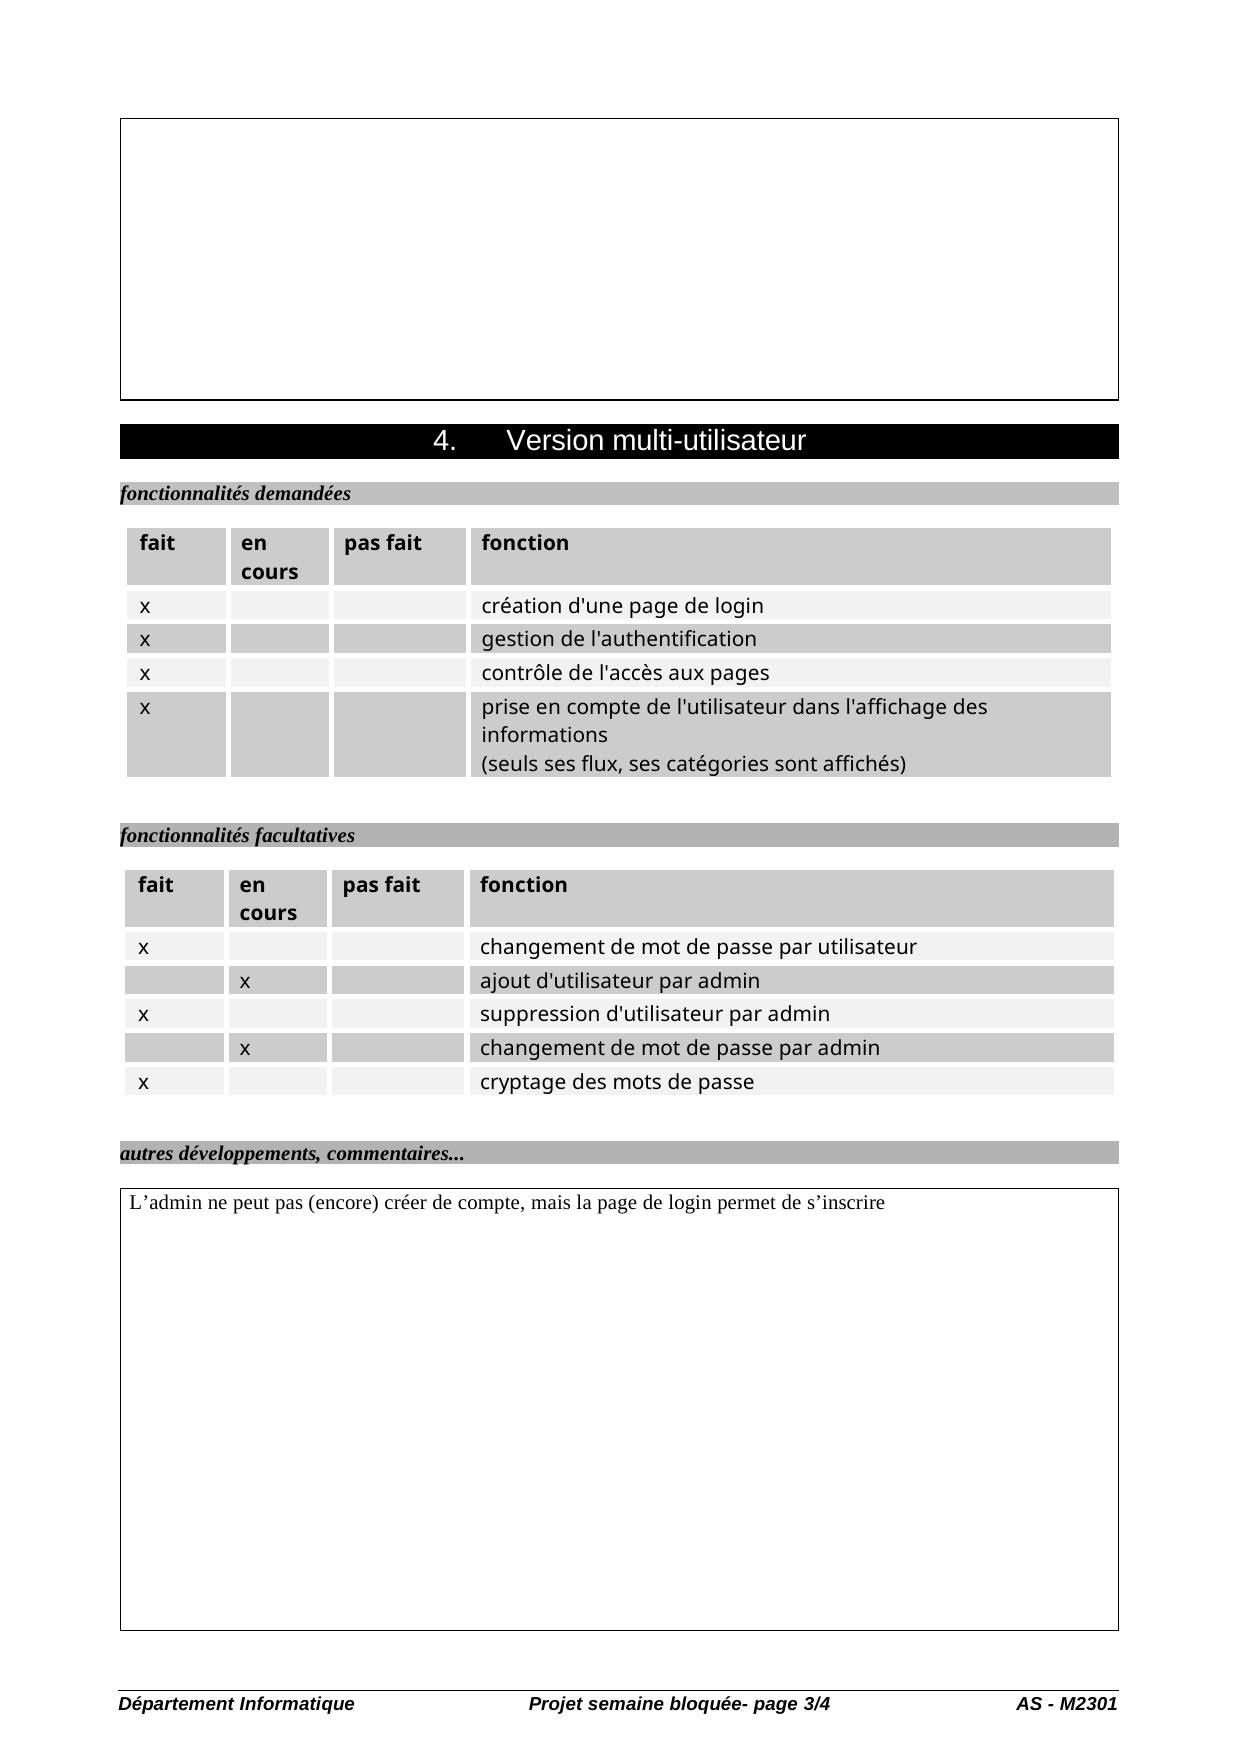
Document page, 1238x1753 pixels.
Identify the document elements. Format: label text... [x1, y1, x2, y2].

table_cell changement de mot de passe par admin [470, 1033, 1114, 1062]
table_cell x [229, 1033, 327, 1062]
table_cell ajout d'utilisateur par admin [470, 966, 1114, 994]
table_cell x [125, 999, 224, 1028]
table_cell [231, 658, 329, 687]
table_cell x [127, 692, 226, 777]
table_header pas fait [334, 528, 466, 585]
table_cell x [125, 932, 224, 960]
table_cell [332, 1033, 464, 1062]
table_cell [229, 932, 327, 960]
table_cell [332, 966, 464, 994]
table_cell x [127, 658, 226, 687]
table_header pas fait [332, 870, 464, 927]
table_header fait [127, 528, 226, 585]
table_cell [125, 966, 224, 994]
table_header en cours [229, 870, 327, 927]
table_cell [334, 658, 466, 687]
table_cell [231, 624, 329, 653]
text fonctionnalités facultatives [120, 823, 1119, 847]
table_header fonction [471, 528, 1111, 585]
table_header fonction [470, 870, 1114, 927]
table_cell [334, 624, 466, 653]
table_cell suppression d'utilisateur par admin [470, 999, 1114, 1028]
text fonctionnalités demandées [120, 482, 1119, 505]
table_cell [229, 999, 327, 1028]
table_cell x [127, 591, 226, 619]
table_cell création d'une page de login [471, 591, 1111, 619]
table_cell [334, 591, 466, 619]
table_cell [231, 692, 329, 777]
table_cell contrôle de l'accès aux pages [471, 658, 1111, 687]
text autres développements, commentaires... [120, 1141, 1119, 1164]
table_cell x [125, 1067, 224, 1095]
table_cell [332, 999, 464, 1028]
table_cell cryptage des mots de passe [470, 1067, 1114, 1095]
list Version multi-utilisateur [120, 424, 1119, 458]
table_cell [332, 1067, 464, 1095]
table_cell gestion de l'authentification [471, 624, 1111, 653]
table_cell [229, 1067, 327, 1095]
table_cell [125, 1033, 224, 1062]
table_cell [334, 692, 466, 777]
table_header en cours [231, 528, 329, 585]
table_cell [332, 932, 464, 960]
table_cell x [127, 624, 226, 653]
table_cell x [229, 966, 327, 994]
table_cell prise en compte de l'utilisateur dans l'affichage des informations (seuls ses flux, ses catégories sont affichés) [471, 692, 1111, 777]
table_header fait [125, 870, 224, 927]
table_cell changement de mot de passe par utilisateur [470, 932, 1114, 960]
table_cell [231, 591, 329, 619]
text L’admin ne peut pas (encore) créer de compte, mais la page de login permet de s’inscrire [121, 1189, 1118, 1214]
